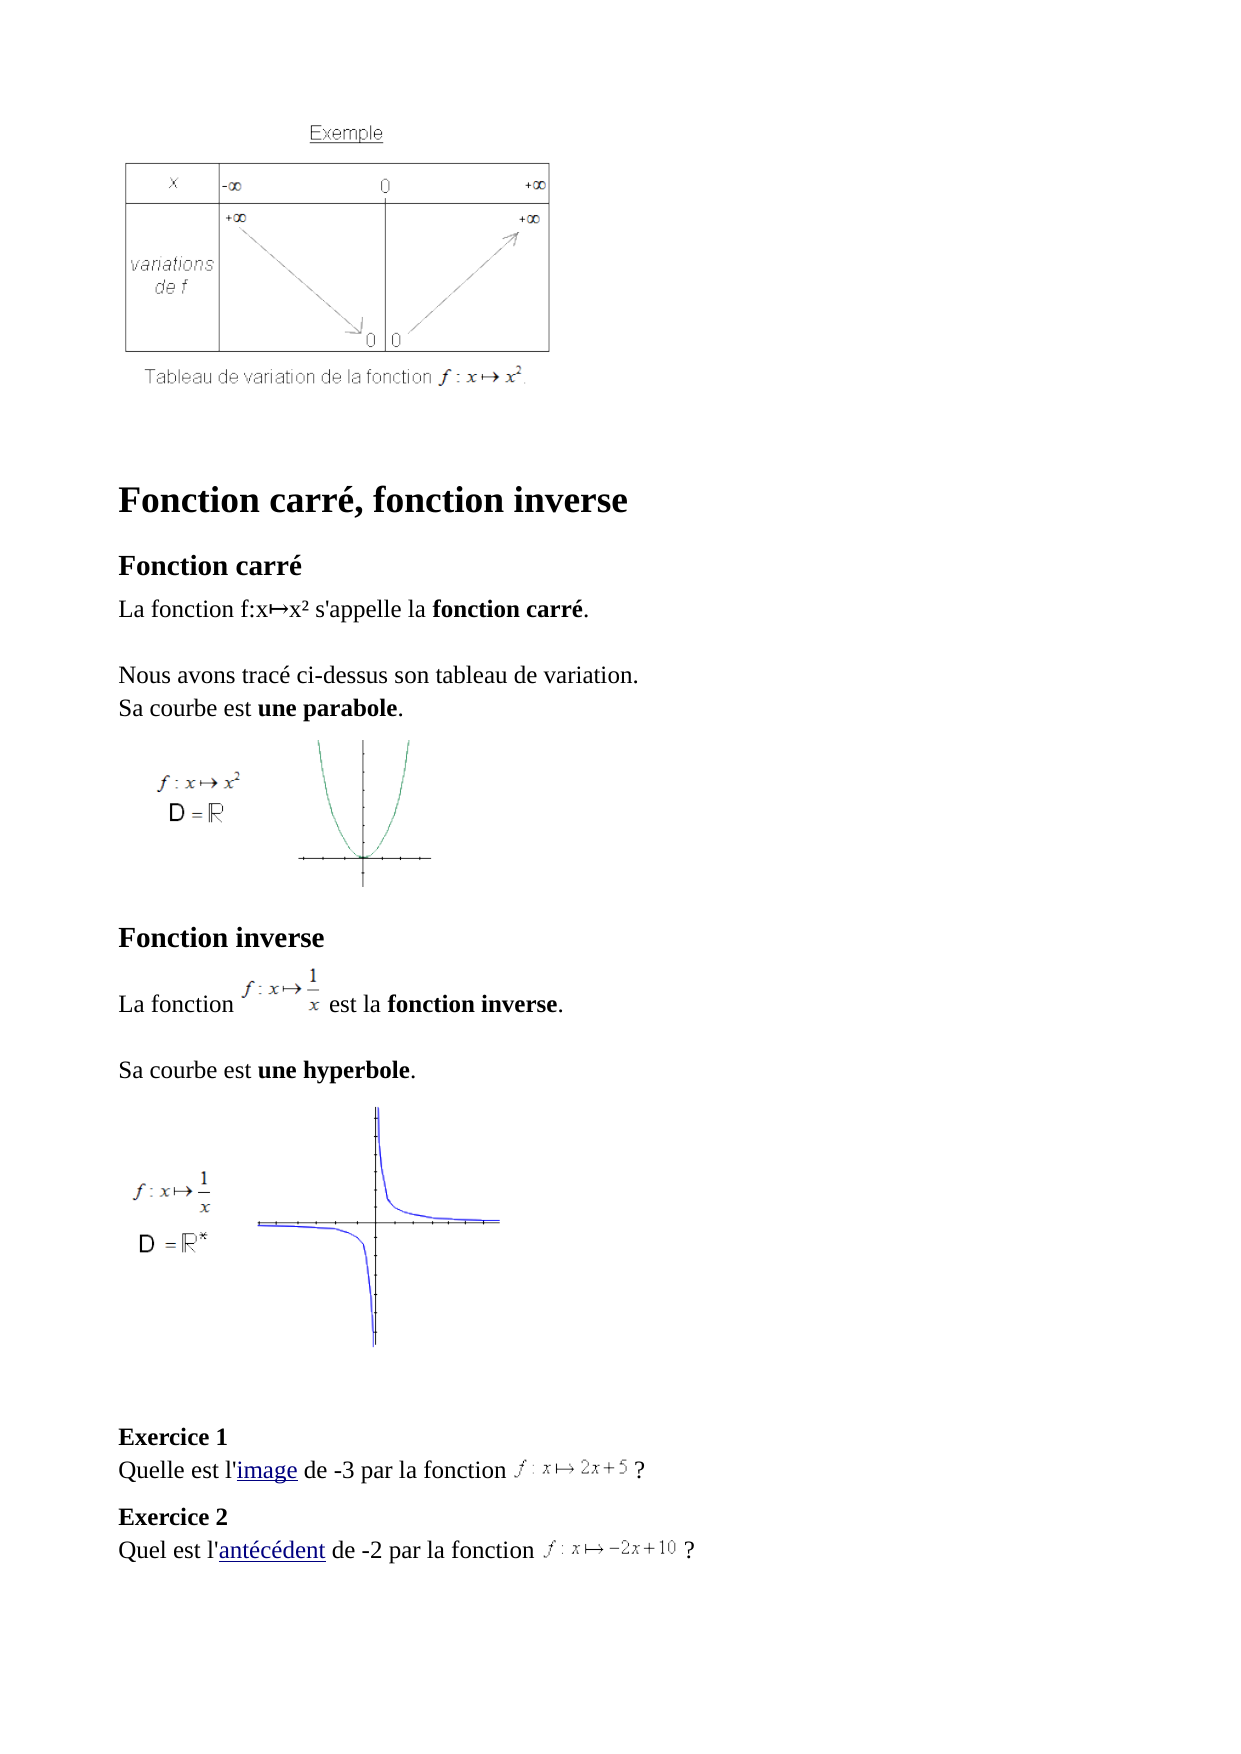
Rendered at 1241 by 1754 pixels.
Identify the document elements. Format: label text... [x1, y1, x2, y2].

text La fonction est la fonction inverse. Sa courbe est une hyperbole. [118, 966, 1122, 1084]
subtitle Fonction carré [118, 548, 1122, 581]
text Exercice 1 Quelle est l'image de -3 par la fonction ? [118, 1422, 1122, 1484]
subtitle Fonction inverse [118, 920, 1122, 954]
text La fonction f:x↦x² s'appelle la fonction carré. Nous avons tracé ci-dessus son tableau de variation. Sa courbe est une parabole. [118, 594, 1122, 722]
picture [118, 1102, 517, 1356]
picture [118, 740, 452, 887]
text Exercice 2 Quel est l'antécédent de -2 par la fonction ? [118, 1502, 1122, 1564]
picture [512, 1457, 628, 1479]
picture [240, 966, 323, 1013]
subtitle Fonction carré, fonction inverse [118, 478, 1122, 521]
picture [118, 118, 557, 391]
picture [540, 1539, 678, 1559]
